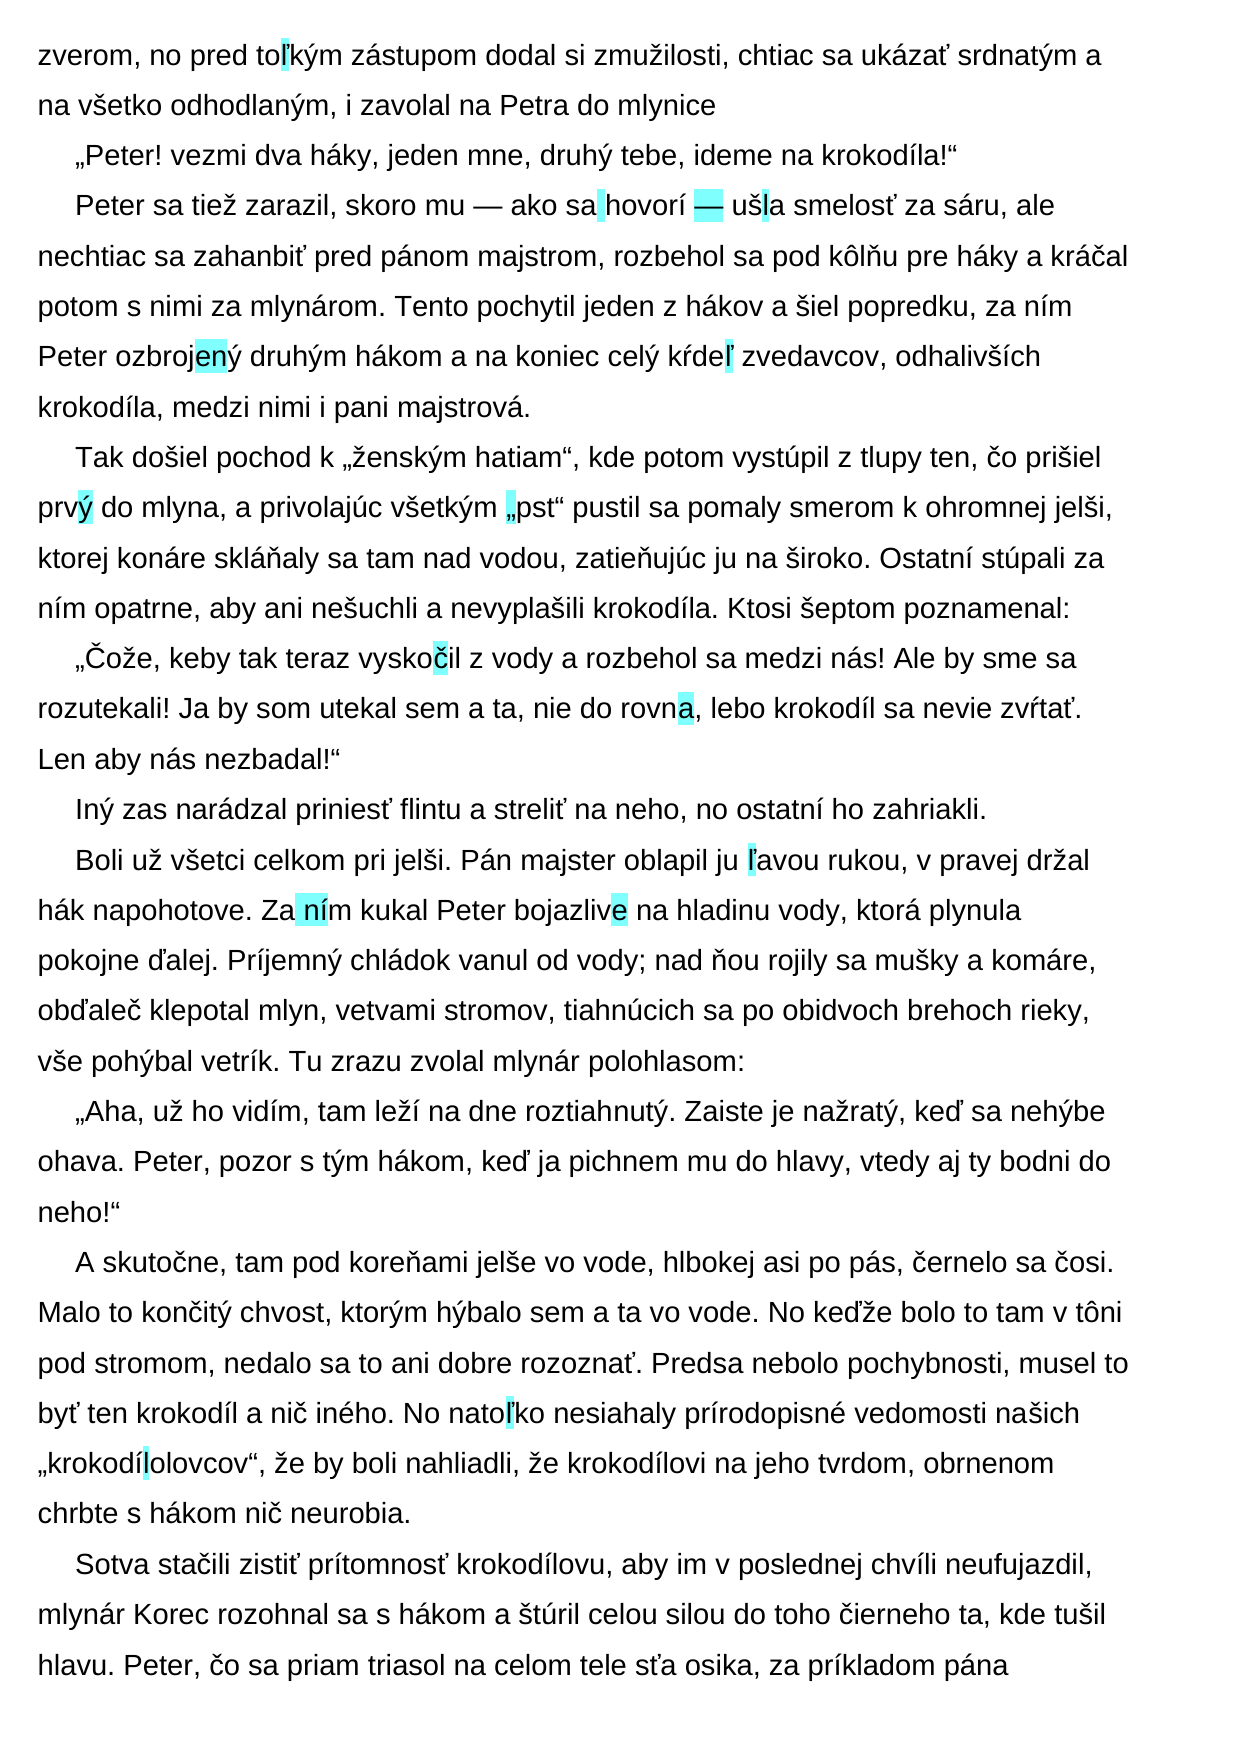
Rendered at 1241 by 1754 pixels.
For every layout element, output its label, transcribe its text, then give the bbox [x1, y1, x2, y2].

text Sotva stačili zistiť prítomnosť krokodílovu, aby im v poslednej chvíli neufujazdil, mlynár Korec rozohnal sa s hákom a štúril celou silou do toho čierneho ta, kde tušil hlavu. Peter, čo sa priam triasol na celom tele sťa osika, za príkladom pána [37, 1547, 1130, 1681]
text Tak došiel pochod k „ženským hatiam“, kde potom vystúpil z tlupy ten, čo prišiel prvý do mlyna, a privolajúc všetkým „pst“ pustil sa pomaly smerom k ohromnej jelši, ktorej konáre skláňaly sa tam nad vodou, zatieňujúc ju na široko. Ostatní stúpali za ním opatrne, aby ani nešuchli a nevyplašili krokodíla. Ktosi šeptom poznamenal: [37, 440, 1130, 624]
text zverom, no pred toľkým zástupom dodal si zmužilosti, chtiac sa ukázať srdnatým a na všetko odhodla­ným, i zavolal na Petra do mlynice [37, 37, 1130, 121]
text „Aha, už ho vidím, tam leží na dne roztiah­nutý. Zaiste je nažratý, keď sa nehýbe ohava. Peter, pozor s tým hákom, keď ja pichnem mu do hlavy, vtedy aj ty bodni do neho!“ [37, 1094, 1130, 1228]
text Peter sa tiež zarazil, skoro mu — ako sa hovorí — ušla smelosť za sáru, ale nechtiac sa zahanbiť pred pánom majstrom, rozbehol sa pod kôlňu pre háky a kráčal potom s nimi za mlyná­rom. Tento pochytil jeden z hákov a šiel popredku, za ním Peter ozbrojený druhým hákom a na koniec celý kŕdeľ zvedavcov, odhalivších krokodíla, medzi nimi i pani majstrová. [37, 188, 1130, 423]
text A skutočne, tam pod koreňami jelše vo vode, hlbokej asi po pás, černelo sa čosi. Malo to končitý chvost, ktorým hýbalo sem a ta vo vode. No keďže bolo to tam v tôni pod stromom, ne­dalo sa to ani dobre rozoznať. Predsa nebolo pochybnosti, musel to byť ten krokodíl a nič iného. No natoľko nesiahaly prírodopisné vedomosti na­šich „krokodílolovcov“, že by boli nahliadli, že krokodílovi na jeho tvrdom, obrnenom chrbte s hákom nič neurobia. [37, 1245, 1130, 1530]
text Boli už všetci celkom pri jelši. Pán majster oblapil ju ľavou rukou, v pravej držal hák napohotove. Za ním kukal Peter bojazlive na hladinu vody, ktorá plynula pokojne ďalej. Príjemný chládok vanul od vody; nad ňou rojily sa mušky a komáre, obďaleč klepotal mlyn, vetvami stromov, tiahnúcich sa po obidvoch brehoch rieky, vše pohýbal vetrík. Tu zrazu zvolal mlynár polohlasom: [37, 842, 1130, 1077]
text „Peter! vezmi dva háky, jeden mne, druhý tebe, ideme na krokodíla!“ [37, 138, 1130, 172]
text Iný zas narádzal priniesť flintu a streliť na neho, no ostatní ho zahriakli. [37, 792, 1130, 826]
text „Čože, keby tak teraz vyskočil z vody a roz­behol sa medzi nás! Ale by sme sa rozutekali! Ja by som utekal sem a ta, nie do rovna, lebo krokodíl sa nevie zvŕtať. Len aby nás nezbadal!“ [37, 641, 1130, 775]
